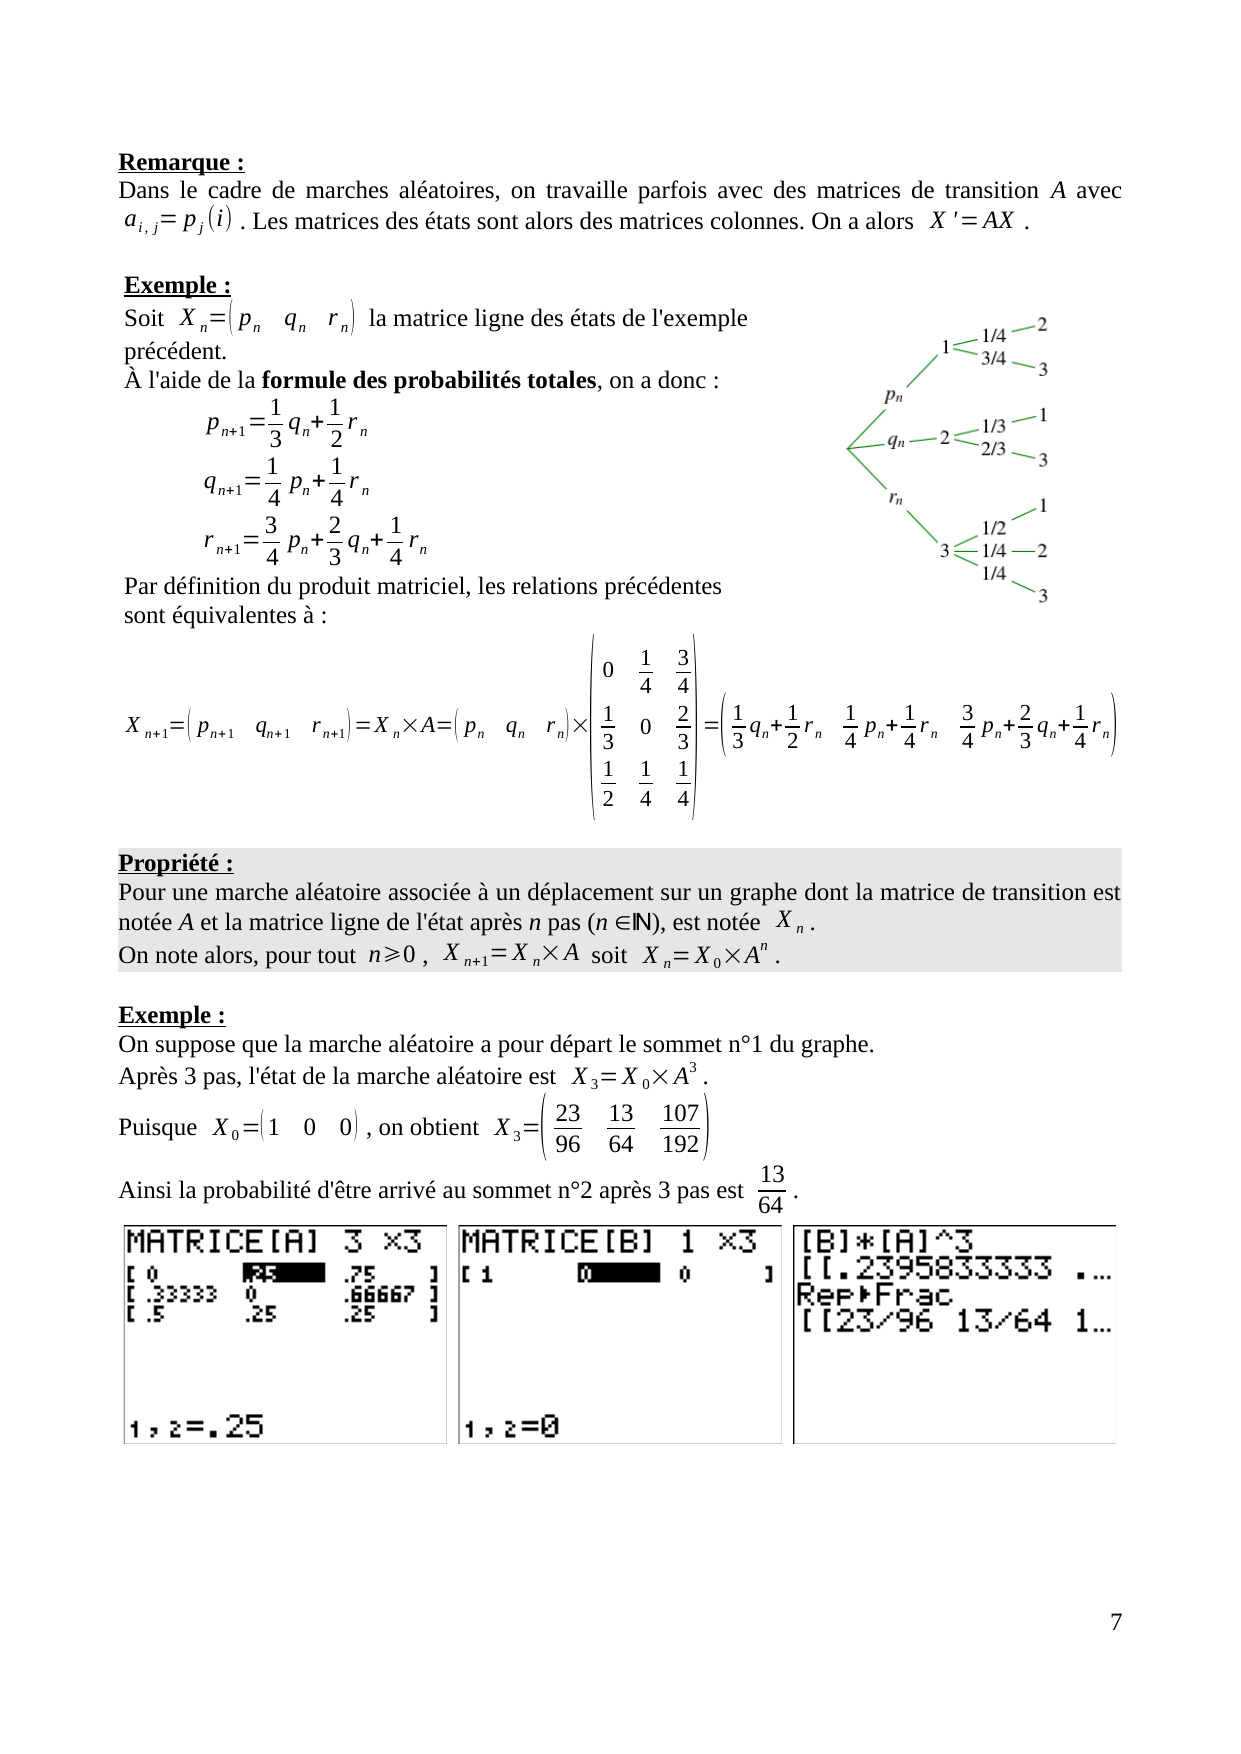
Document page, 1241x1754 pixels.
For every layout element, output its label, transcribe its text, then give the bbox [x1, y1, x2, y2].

text Exemple : [118, 1001, 1122, 1029]
table_header [768, 265, 1123, 634]
text Propriété : [118, 848, 1122, 877]
text Pour une marche aléatoire associée à un déplacement sur un graphe dont la matrice de transition est notée A et la matrice ligne de l'état après n pas (n ∈ℕ), est notée . [118, 877, 1122, 937]
table_header [118, 1220, 453, 1454]
table_header [453, 1220, 787, 1454]
table_header [788, 1220, 1122, 1454]
text Dans le cadre de marches aléatoires, on travaille parfois avec des matrices de transition A avec . Les matrices des états sont alors des matrices colonnes. On a alors . [118, 176, 1122, 236]
table_header Exemple : Soit la matrice ligne des états de l'exemple précédent. À l'aide de la formule des probabilités totales, on a donc : Par définition du produit matriciel, les relations précédentes sont équivalentes à : [118, 265, 768, 634]
text Ainsi la probabilité d'être arrivé au sommet n°2 après 3 pas est . [118, 1161, 1122, 1219]
text Remarque : [118, 147, 1122, 176]
picture [828, 270, 1063, 623]
text On note alors, pour tout , soit . [118, 937, 1122, 972]
text Puisque , on obtient [118, 1093, 1122, 1161]
text On suppose que la marche aléatoire a pour départ le sommet n°1 du graphe. [118, 1029, 1122, 1058]
text Après 3 pas, l'état de la marche aléatoire est . [118, 1058, 1122, 1093]
